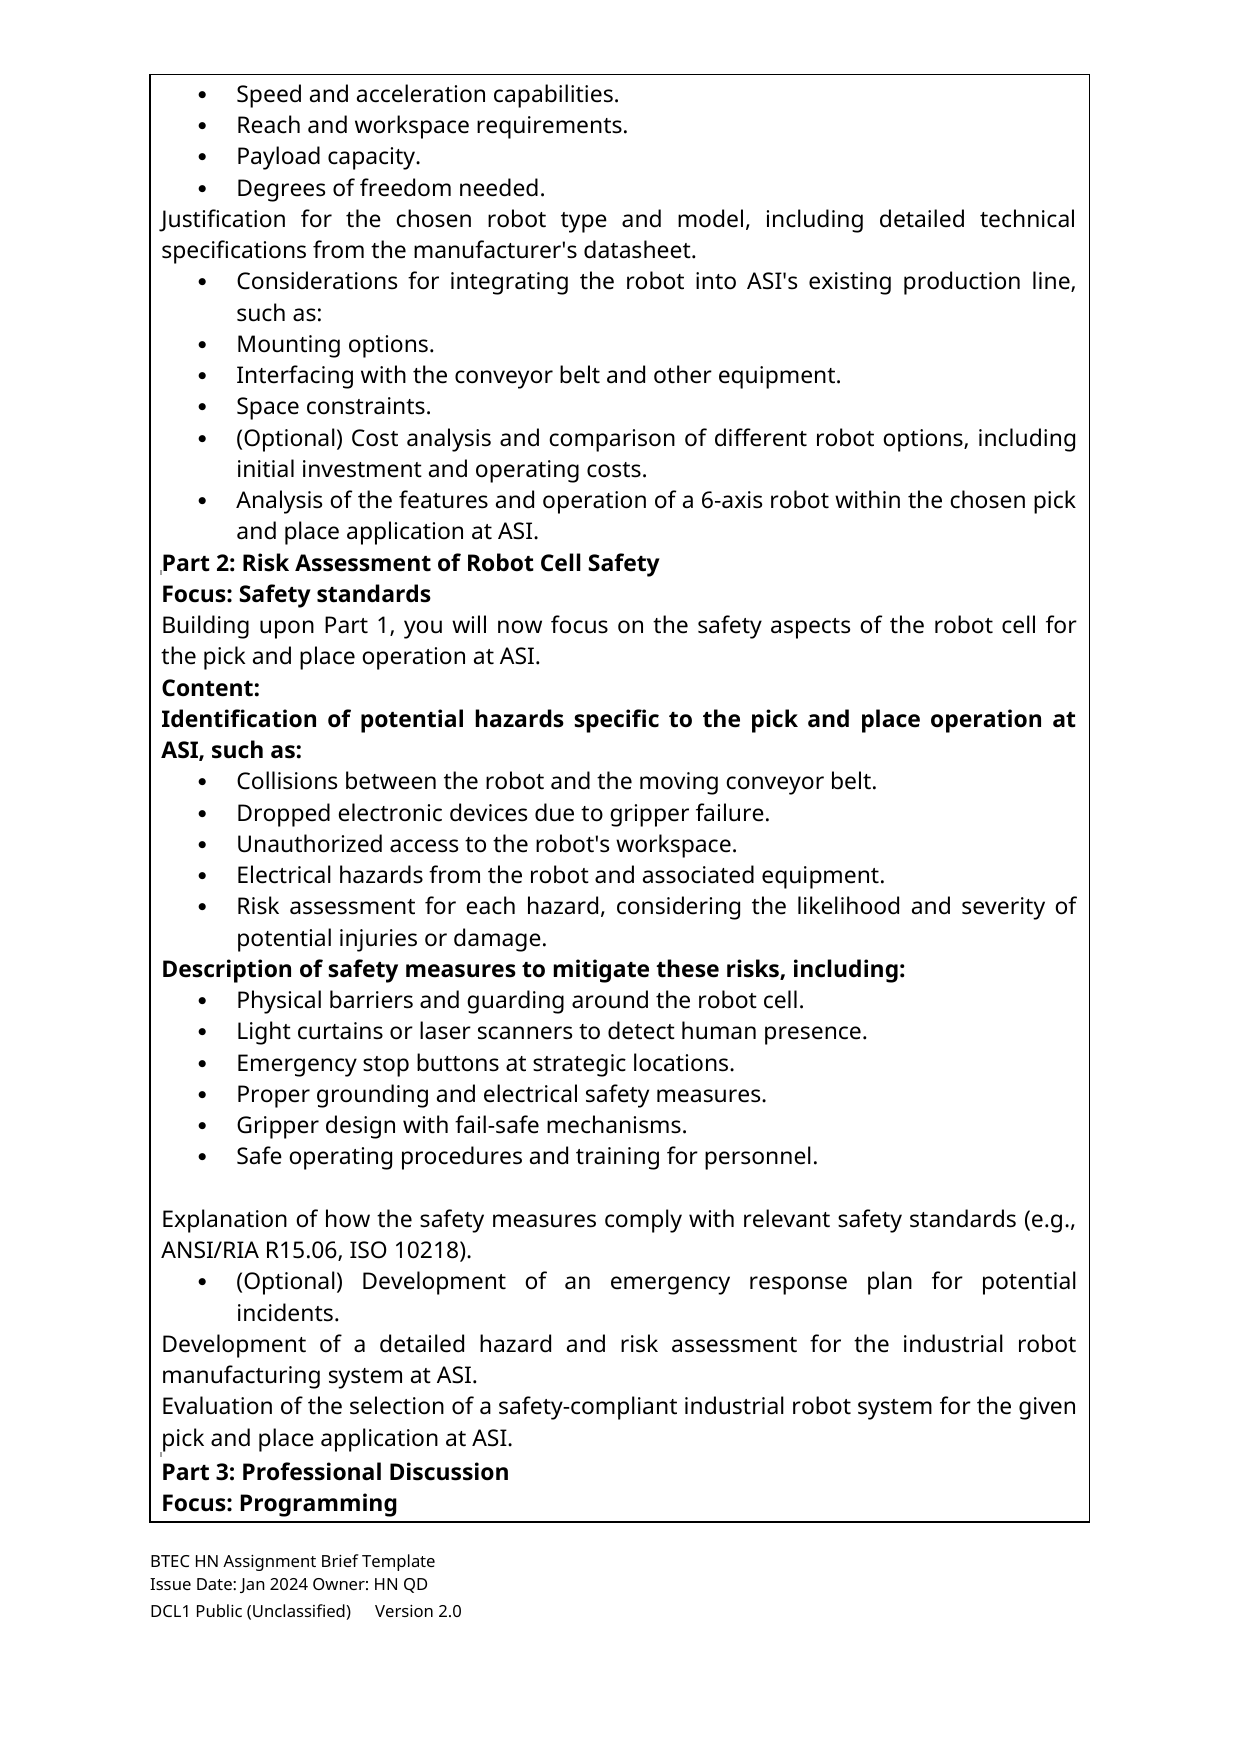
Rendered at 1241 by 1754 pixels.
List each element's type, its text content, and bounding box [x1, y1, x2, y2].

table_cell Part 1: Technical Report - Robot Selection and Justification As a Robotics Systems Engineer at Precision Automation Technologies (PAT), you are tasked with recommending the most appropriate robot system for Automated Solutions Inc. (ASI) to automate their pick and place process for packaging finished electronic devices. Report Content: Detailed description of the pick and place process at ASI, including: The types of electronic devices being packaged (size, weight, fragility). The speed of the conveyor belt and the required throughput. The size and configuration of the boxes. Any specific accuracy or precision requirements. Analysis of different robot types (Cartesian, SCARA, 6-axis) and their suitability for ASI's pick and place task, considering: Speed and acceleration capabilities. Reach and workspace requirements. Payload capacity. Degrees of freedom needed. Justification for the chosen robot type and model, including detailed technical specifications from the manufacturer's datasheet. Considerations for integrating the robot into ASI's existing production line, such as: Mounting options. Interfacing with the conveyor belt and other equipment. Space constraints. (Optional) Cost analysis and comparison of different robot options, including initial investment and operating costs. Analysis of the features and operation of a 6-axis robot within the chosen pick and place application at ASI. Part 2: Risk Assessment of Robot Cell Safety Focus: Safety standards Building upon Part 1, you will now focus on the safety aspects of the robot cell for the pick and place operation at ASI. Content: Identification of potential hazards specific to the pick and place operation at ASI, such as: Collisions between the robot and the moving conveyor belt. Dropped electronic devices due to gripper failure. Unauthorized access to the robot's workspace. Electrical hazards from the robot and associated equipment. Risk assessment for each hazard, considering the likelihood and severity of potential injuries or damage. Description of safety measures to mitigate these risks, including: Physical barriers and guarding around the robot cell. Light curtains or laser scanners to detect human presence. Emergency stop buttons at strategic locations. Proper grounding and electrical safety measures. Gripper design with fail-safe mechanisms. Safe operating procedures and training for personnel. Explanation of how the safety measures comply with relevant safety standards (e.g., ANSI/RIA R15.06, ISO 10218). (Optional) Development of an emergency response plan for potential incidents. Development of a detailed hazard and risk assessment for the industrial robot manufacturing system at ASI. Evaluation of the selection of a safety-compliant industrial robot system for the given pick and place application at ASI. Part 3: Professional Discussion Focus: Programming Prepare a structured professional discussion with the assessor, including a demonstration of your robot simulation for the ASI pick and place system. Topics: Explanation of the chosen programming language and its features, and why it is suitable for the pick and place task at ASI. Description of the program developed for the pick and place task, including: Robot movements and path planning. Gripper control and object handling. Synchronization with the moving conveyor belt. Error handling and fault detection. Discussion of the challenges faced during programming and how they were overcome, such as: Ensuring accurate object placement at high speeds. Handling variations in object size or position. Integrating sensor data for object detection. Analysis of the robot's movements, cycle time, and efficiency in the simulation environment. Reflection on learning experience and potential areas for improvement. Analysis of offline and online programming methods used for robots and pick and place tasks at ASI. Discussion of the design, development, and testing of a robot program for a series of automated pick and place tasks at ASI, potentially with variations in object size, location, or orientation. Part 4: Presentation - The Impact of Robotics on Industry 4.0 Focus: Economic scope, integration into smart factories You are required to prepare a presentation for Automated Solutions Inc. (ASI) to present your findings on the economic impact and the role of your designed robotic pick and place system in the context of Industry 4.0. Analysis of the economic impact of implementing the robotic pick and place system at ASI, including: Initial investment costs (robot, PLC, sensors, installation). Operating costs (maintenance, energy consumption). Return on investment (ROI) and payback period. Cost savings from increased efficiency and reduced labor. Discussion of the role of industrial robots, specifically pick and place manipulators, in Industry 4.0 and smart factories. Exploration of current trends in robotics relevant to ASI's application, such as: Advanced vision systems for object recognition. AI-powered optimization of pick and place operations. Collaborative robots for potential future integration. Analysis of the broader economic and social impact of increased robot adoption in pick and place operations, considering factors like: Job displacement and the need for workforce retraining. Increased productivity and competitiveness. Potential for new job creation in related fields. Consideration of ethical implications and the future of work in a highly automated manufacturing environment. Assessment of the advantages and scope of collaborative robots (cobots) in pick and place tasks at ASI, particularly in scenarios where human-robot collaboration could be beneficial. Analysis of the benefits of artificial intelligence and machine vision within industrial robotics for ASI's pick and place application, and their contribution to Industry 4.0. Evaluation of the global economics of increased robot density in smart factories, with a focus on pick and place operations like those at ASI, and the impact on the human workforce. [151, 75, 1089, 1521]
